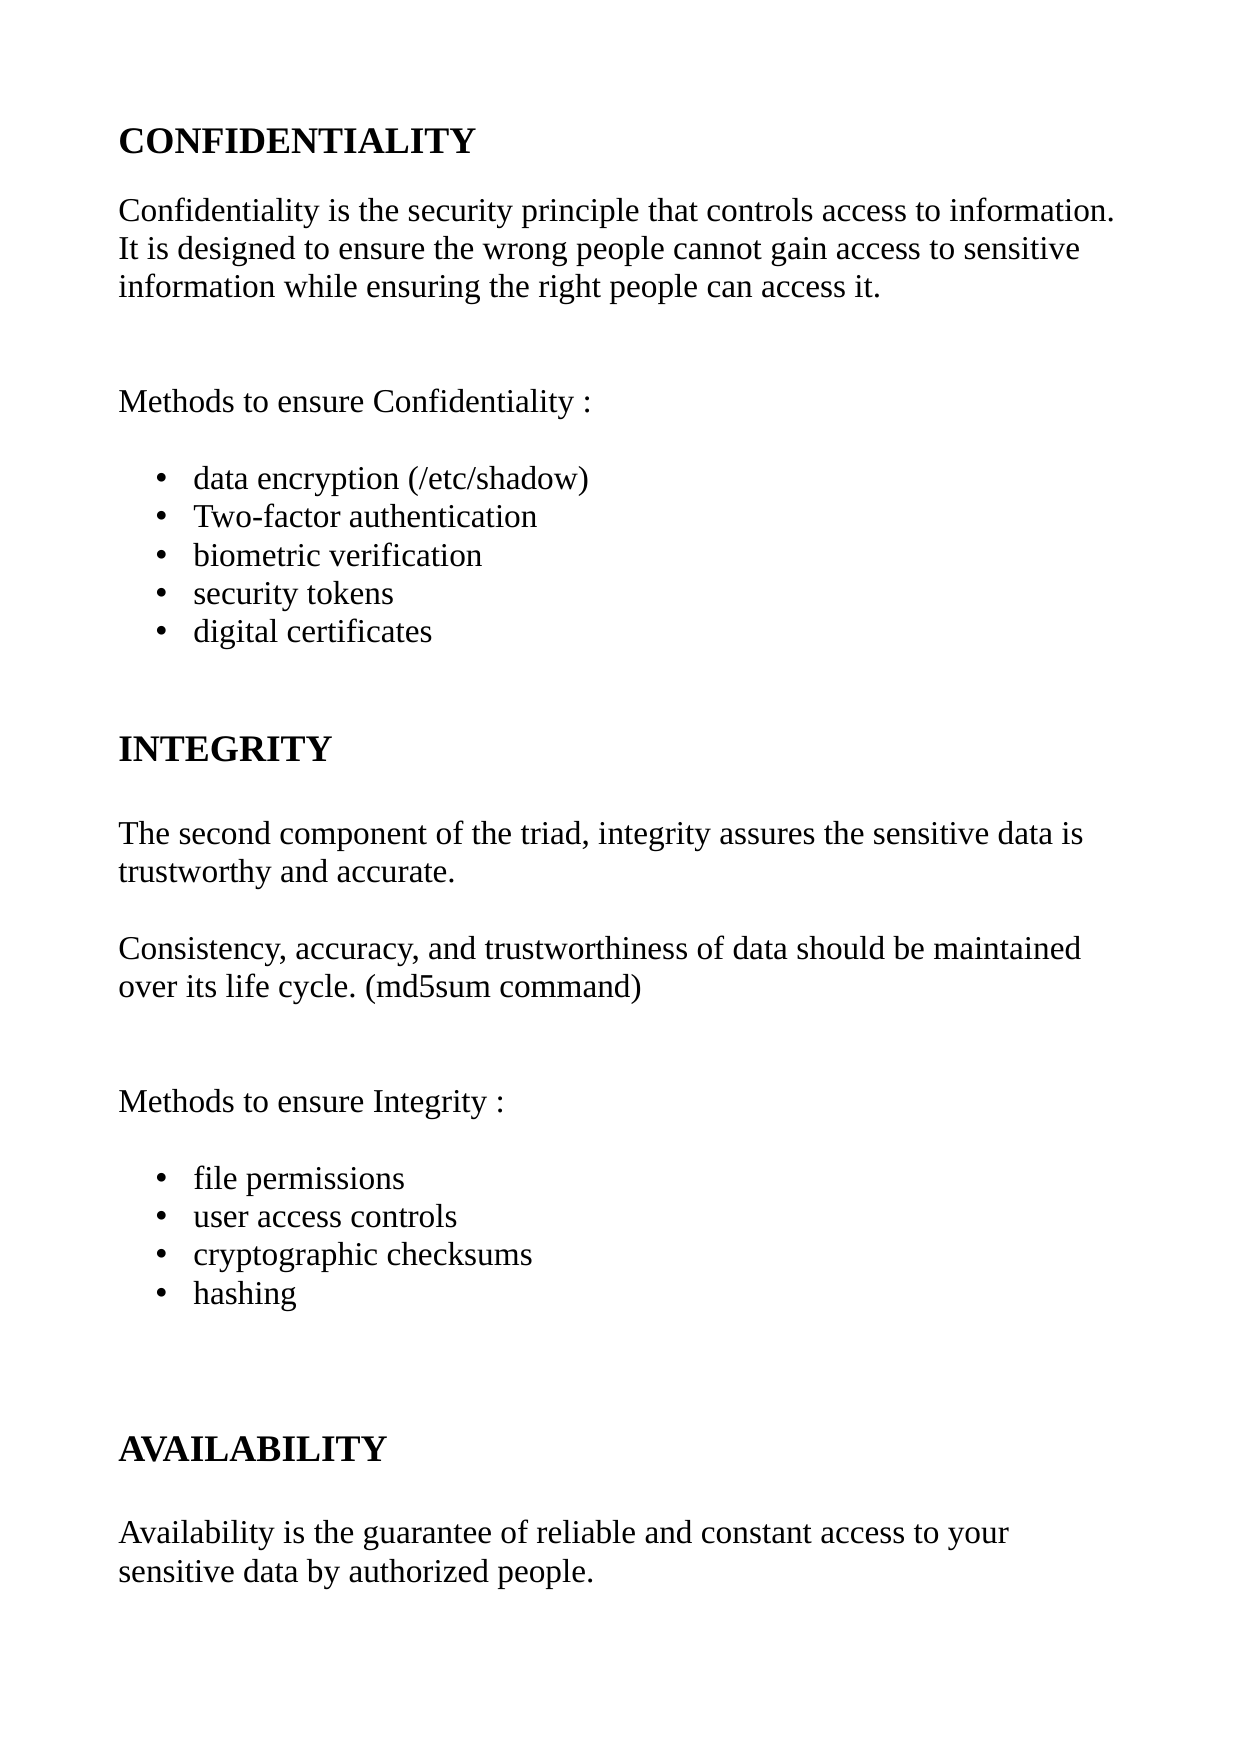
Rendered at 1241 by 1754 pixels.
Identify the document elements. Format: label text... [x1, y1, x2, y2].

text The second component of the triad, integrity assures the sensitive data is trustworthy and accurate. [118, 813, 1122, 889]
list Two-factor authentication [156, 497, 1122, 535]
text Confidentiality is the security principle that controls access to information. It is designed to ensure the wrong people cannot gain access to sensitive information while ensuring the right people can access it. [118, 190, 1122, 305]
list security tokens [156, 573, 1122, 612]
text INTEGRITY [118, 727, 1122, 770]
list user access controls [156, 1196, 1122, 1234]
list biometric verification [156, 535, 1122, 573]
text AVAILABILITY [118, 1426, 1122, 1469]
list cryptographic checksums [156, 1234, 1122, 1273]
list digital certificates [156, 612, 1122, 650]
text CONFIDENTIALITY [118, 118, 1122, 161]
text Availability is the guarantee of reliable and constant access to your sensitive data by authorized people. [118, 1512, 1122, 1589]
list hashing [156, 1273, 1122, 1311]
text Methods to ensure Confidentiality : [118, 382, 1122, 420]
text Methods to ensure Integrity : [118, 1081, 1122, 1119]
list file permissions [156, 1158, 1122, 1196]
list data encryption (/etc/shadow) [156, 458, 1122, 497]
text Consistency, accuracy, and trustworthiness of data should be maintained over its life cycle. (md5sum command) [118, 928, 1122, 1004]
